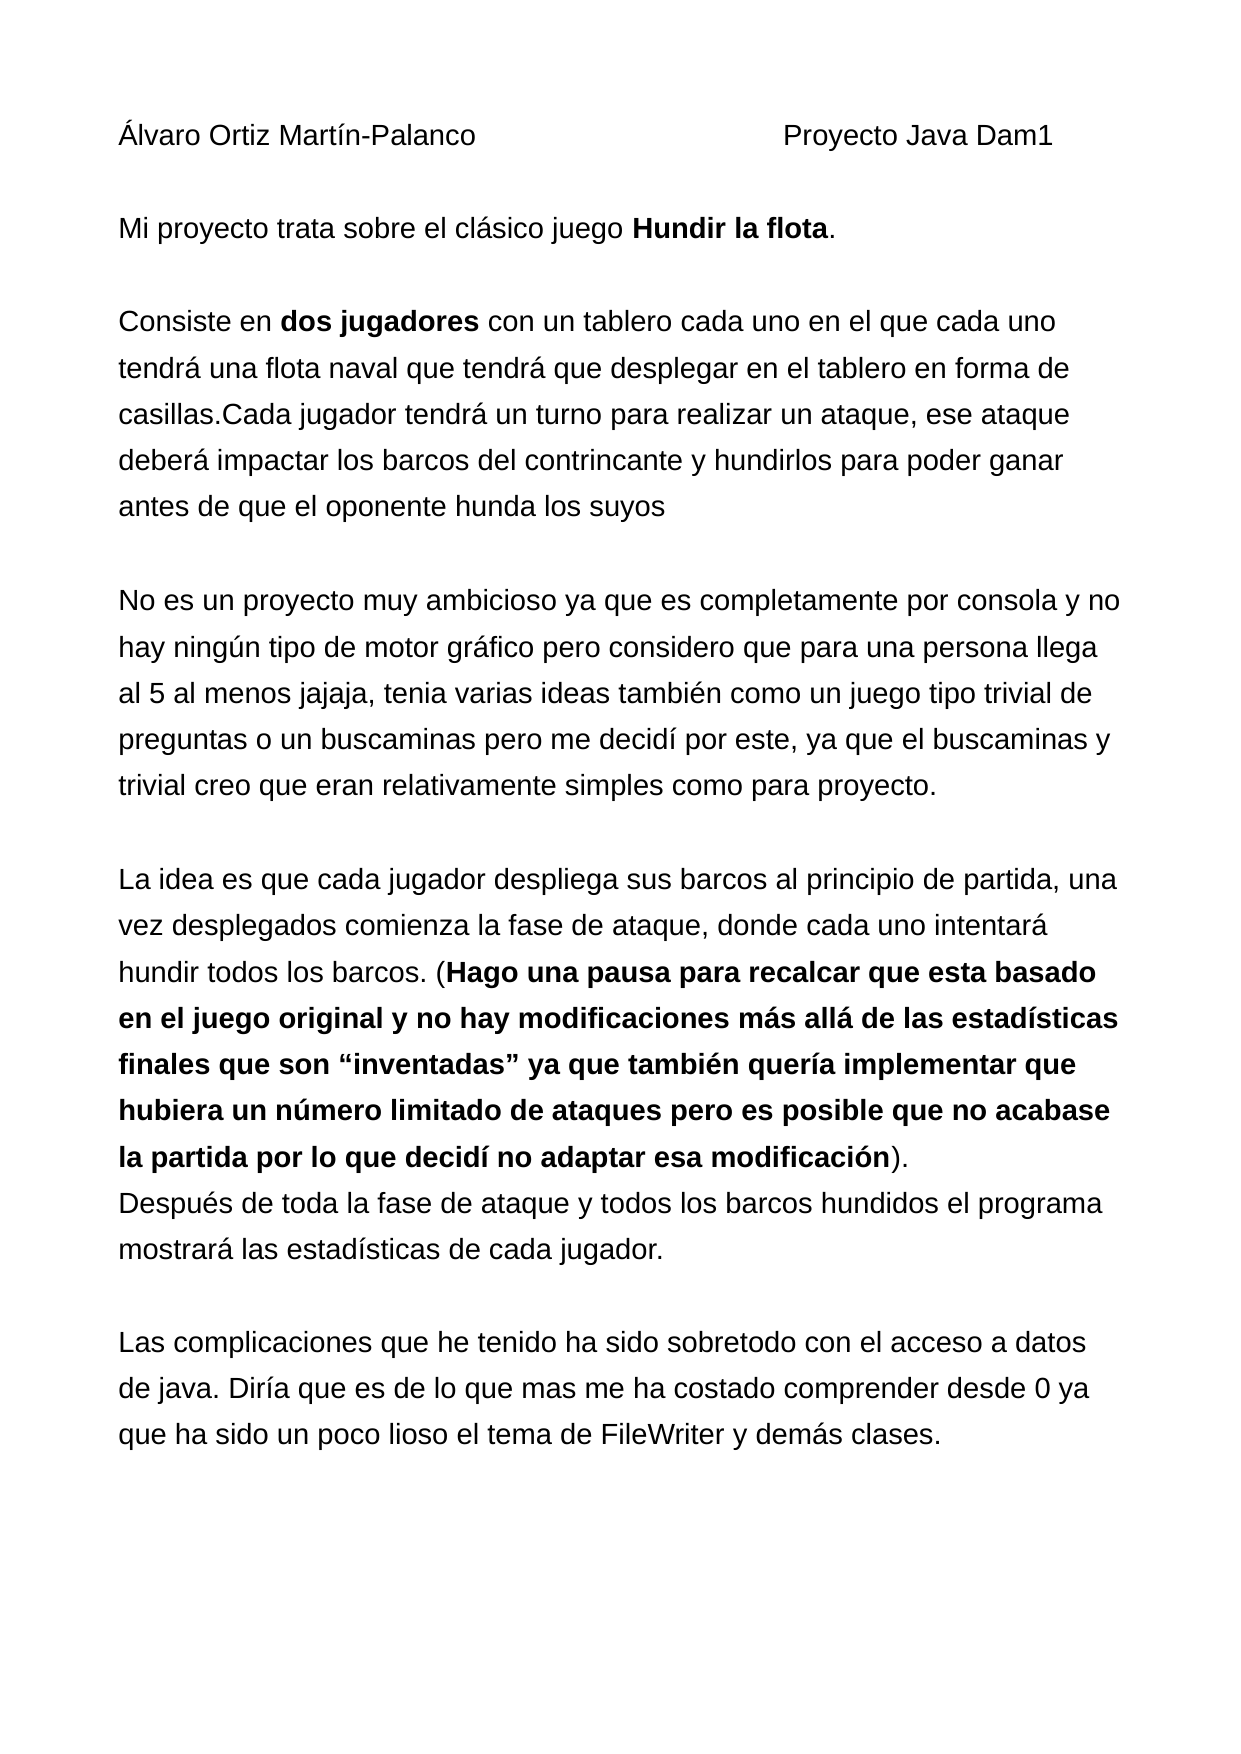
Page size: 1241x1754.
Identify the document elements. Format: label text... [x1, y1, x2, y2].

text La idea es que cada jugador despliega sus barcos al principio de partida, una vez desplegados comienza la fase de ataque, donde cada uno intentará hundir todos los barcos. (Hago una pausa para recalcar que esta basado en el juego original y no hay modificaciones más allá de las estadísticas finales que son “inventadas” ya que también quería implementar que hubiera un número limitado de ataques pero es posible que no acabase la partida por lo que decidí no adaptar esa modificación). [118, 862, 1122, 1173]
text Después de toda la fase de ataque y todos los barcos hundidos el programa mostrará las estadísticas de cada jugador. [118, 1186, 1122, 1266]
text Las complicaciones que he tenido ha sido sobretodo con el acceso a datos de java. Diría que es de lo que mas me ha costado comprender desde 0 ya que ha sido un poco lioso el tema de FileWriter y demás clases. [118, 1325, 1122, 1451]
text Mi proyecto trata sobre el clásico juego Hundir la flota. [118, 211, 1122, 244]
text Consiste en dos jugadores con un tablero cada uno en el que cada uno tendrá una flota naval que tendrá que desplegar en el tablero en forma de casillas.Cada jugador tendrá un turno para realizar un ataque, ese ataque deberá impactar los barcos del contrincante y hundirlos para poder ganar antes de que el oponente hunda los suyos [118, 304, 1122, 523]
text Álvaro Ortiz Martín-Palanco Proyecto Java Dam1 [118, 118, 1122, 152]
text No es un proyecto muy ambicioso ya que es completamente por consola y no hay ningún tipo de motor gráfico pero considero que para una persona llega al 5 al menos jajaja, tenia varias ideas también como un juego tipo trivial de preguntas o un buscaminas pero me decidí por este, ya que el buscaminas y trivial creo que eran relativamente simples como para proyecto. [118, 583, 1122, 802]
